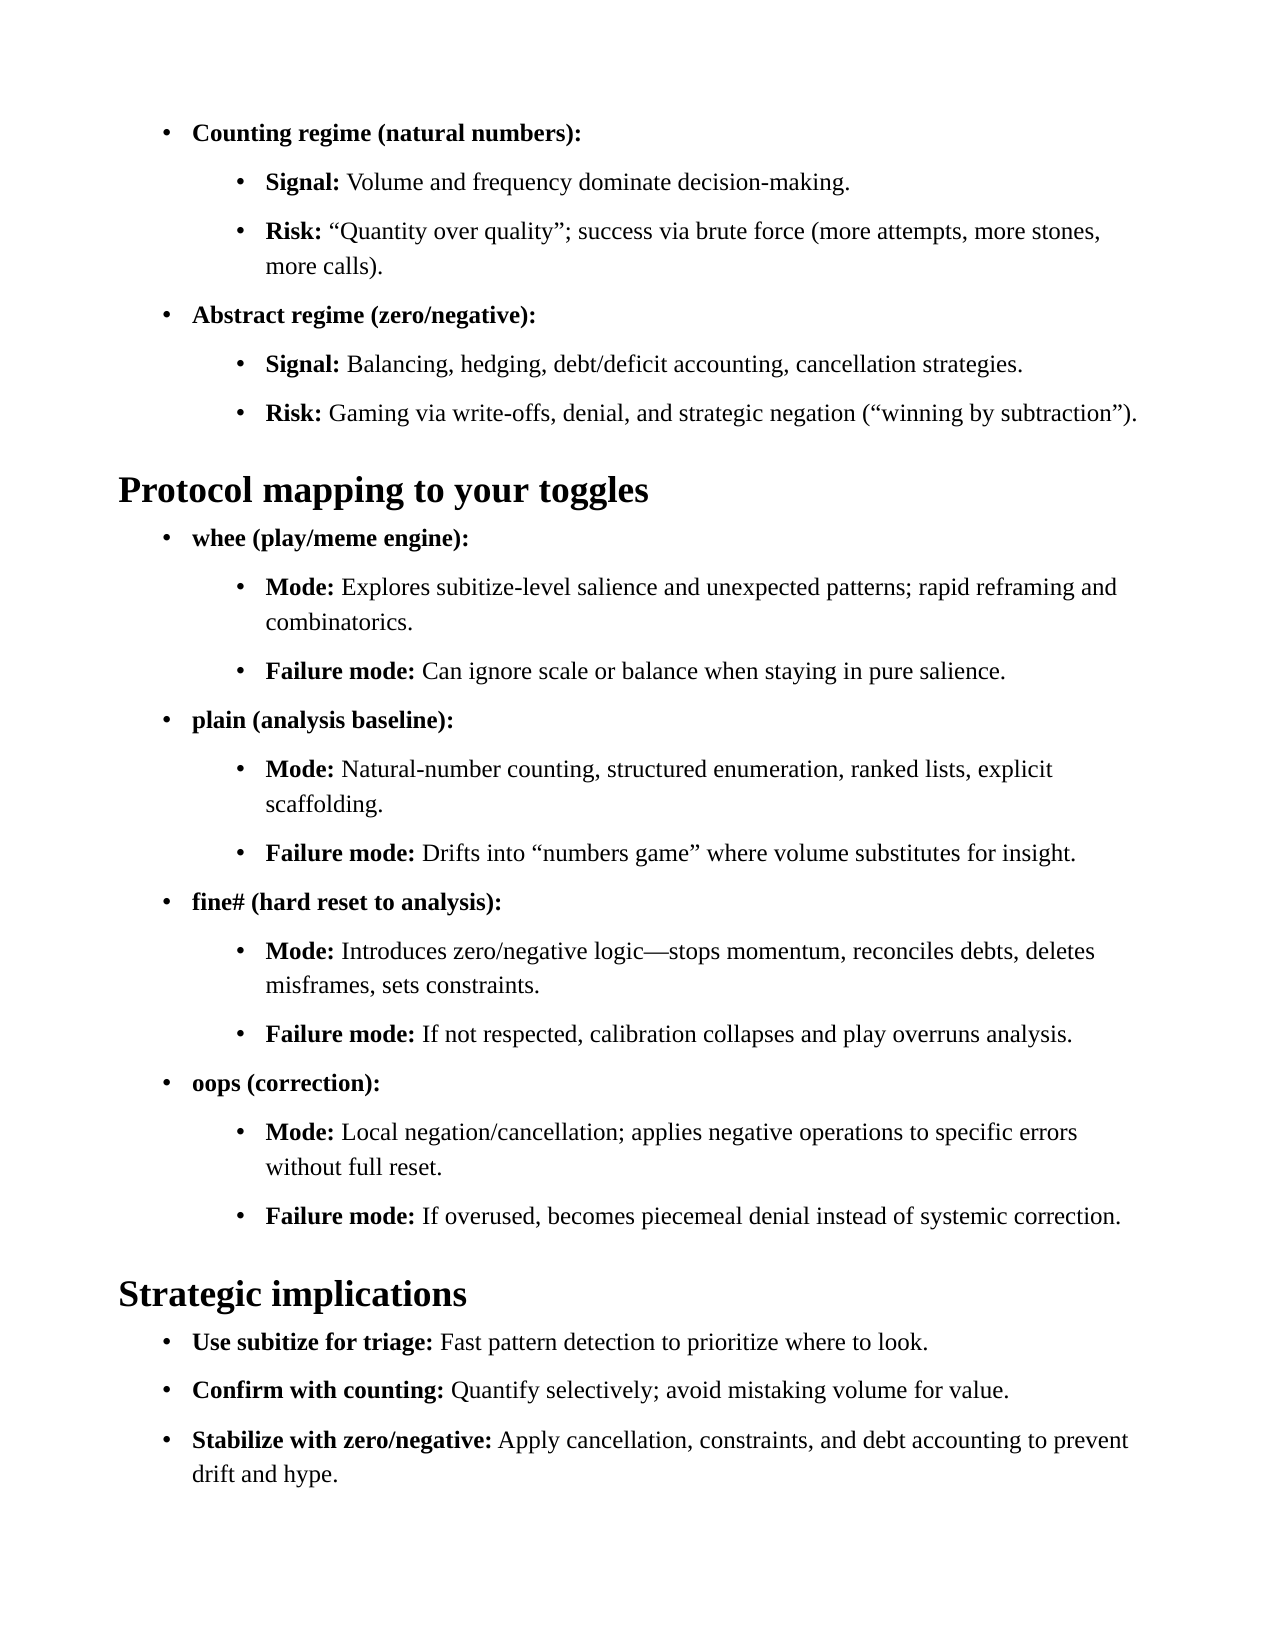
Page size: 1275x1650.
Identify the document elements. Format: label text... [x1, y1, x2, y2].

subtitle Protocol mapping to your toggles [118, 468, 1157, 511]
list Confirm with counting: Quantify selectively; avoid mistaking volume for value. [162, 1376, 1157, 1404]
list Mode: Introduces zero/negative logic—stops momentum, reconciles debts, deletes misframes, sets constraints. [236, 936, 1157, 999]
list Risk: Gaming via write-offs, denial, and strategic negation (“winning by subtraction”). [236, 398, 1157, 427]
list whee (play/meme engine): [162, 523, 1157, 552]
list Risk: “Quantity over quality”; success via brute force (more attempts, more stones, more calls). [236, 216, 1157, 279]
list fine# (hard reset to analysis): [162, 887, 1157, 916]
list oops (correction): [162, 1068, 1157, 1097]
list Failure mode: Can ignore scale or balance when staying in pure salience. [236, 656, 1157, 685]
list Signal: Balancing, hedging, debt/deficit accounting, cancellation strategies. [236, 349, 1157, 378]
list Mode: Natural-number counting, structured enumeration, ranked lists, explicit scaffolding. [236, 754, 1157, 817]
list Abstract regime (zero/negative): [162, 300, 1157, 328]
list Failure mode: If not respected, calibration collapses and play overruns analysis. [236, 1019, 1157, 1048]
list Failure mode: If overused, becomes piecemeal denial instead of systemic correction. [236, 1201, 1157, 1230]
list Stabilize with zero/negative: Apply cancellation, constraints, and debt accounting to prevent drift and hype. [162, 1425, 1157, 1488]
list plain (analysis baseline): [162, 705, 1157, 734]
list Failure mode: Drifts into “numbers game” where volume substitutes for insight. [236, 838, 1157, 866]
subtitle Strategic implications [118, 1271, 1157, 1314]
list Mode: Local negation/cancellation; applies negative operations to specific errors without full reset. [236, 1117, 1157, 1181]
list Use subitize for triage: Fast pattern detection to prioritize where to look. [162, 1327, 1157, 1355]
list Counting regime (natural numbers): [162, 118, 1157, 147]
list Signal: Volume and frequency dominate decision-making. [236, 167, 1157, 196]
list Mode: Explores subitize-level salience and unexpected patterns; rapid reframing and combinatorics. [236, 572, 1157, 636]
